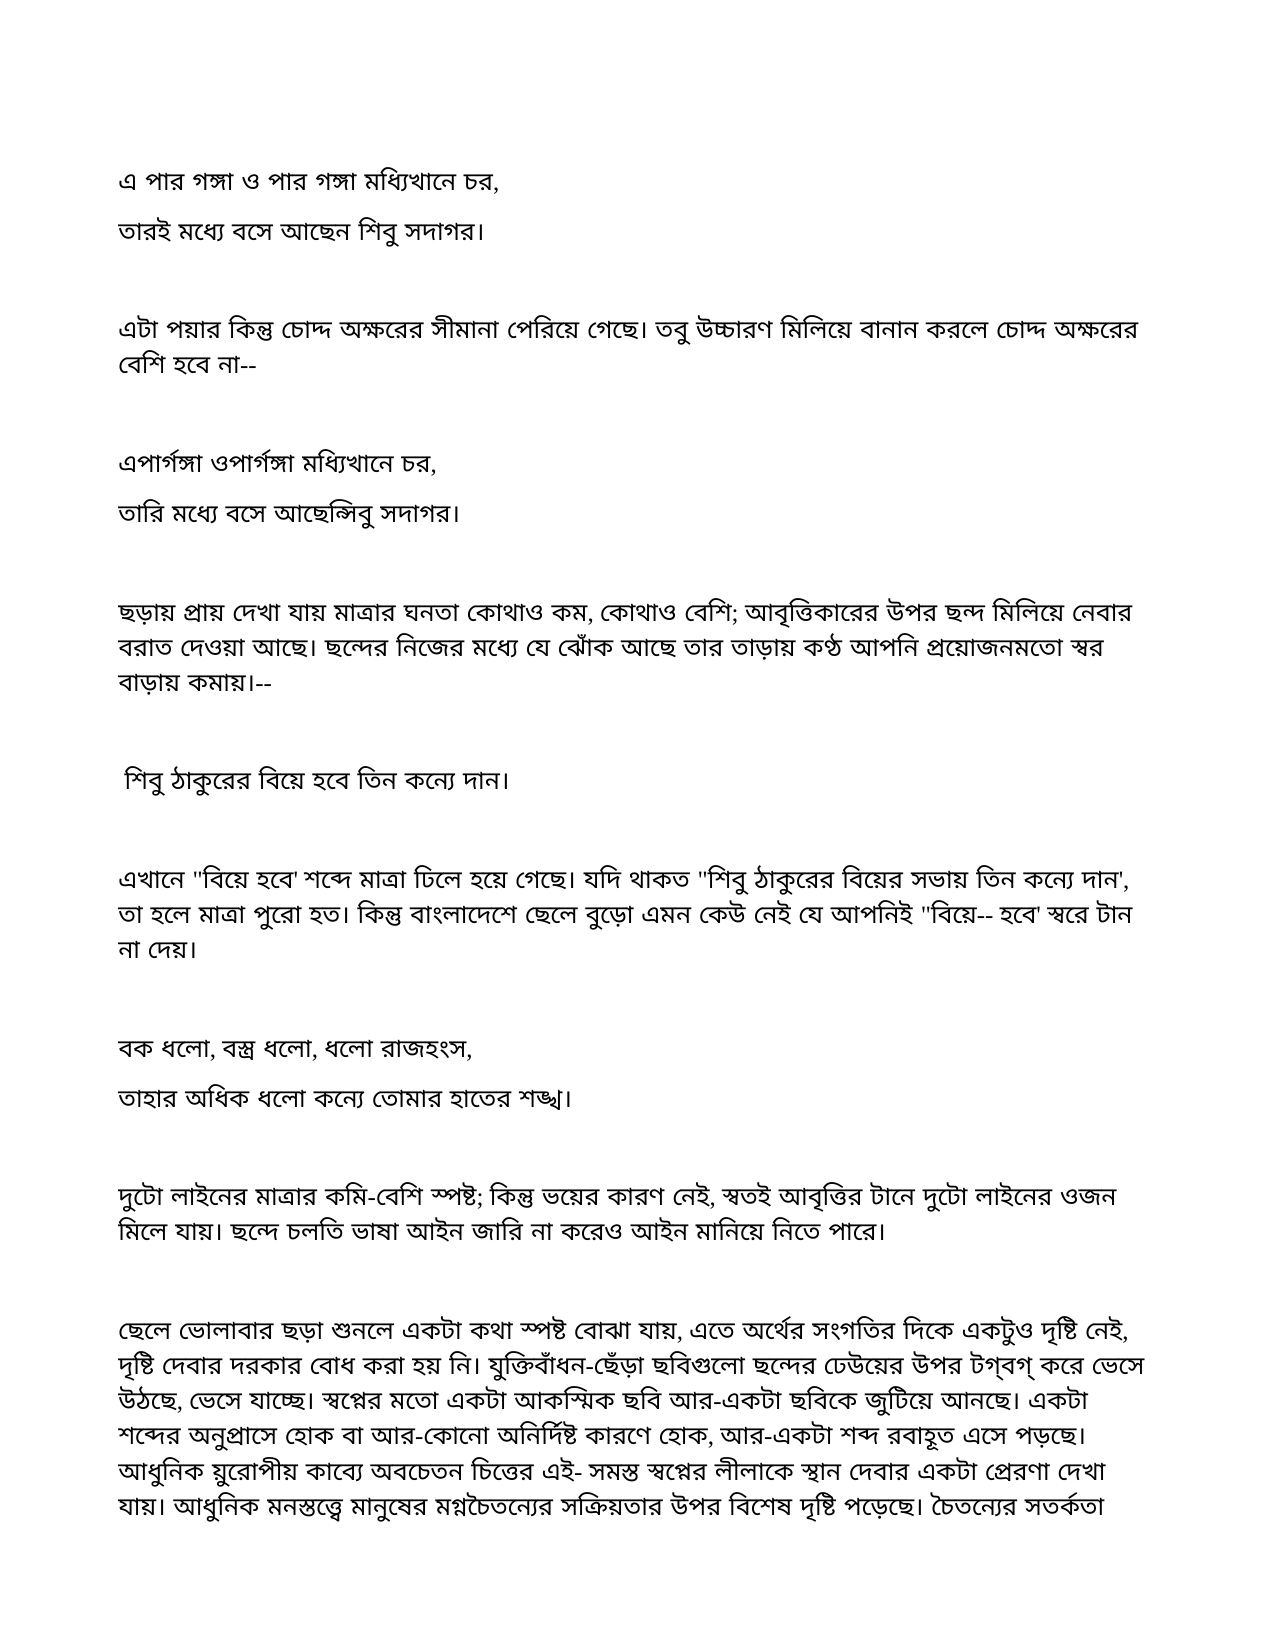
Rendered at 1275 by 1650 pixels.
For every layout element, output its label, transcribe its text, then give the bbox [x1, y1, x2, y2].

text শিবু ঠাকুরের বিয়ে হবে তিন কন্যে দান। [127, 766, 203, 796]
text তারই মধ্যে বসে আছেন শিবু সদাগর। [118, 217, 393, 246]
text এখানে "বিয়ে হবে' শব্দে মাত্রা ঢিলে হয়ে গেছে। যদি থাকত "শিবু ঠাকুরের বিয়ের সভায় তিন কন্যে দান', তা হলে মাত্রা পুরো হত। কিন্তু বাংলাদেশে ছেলে বুড়ো এমন কেউ নেই যে আপনিই "বিয়ে-- হবে' স্বরে টান না দেয়। [118, 865, 1157, 964]
text শিবু ঠাকুরের বিয়ে হবে তিন কন্যে দান। [176, 766, 1157, 796]
text বক ধলো, বস্ত্র ধলো, ধলো রাজহংস, [118, 1034, 1157, 1063]
text এটা পয়ার কিন্তু চোদ্দ অক্ষরের সীমানা পেরিয়ে গেছে। তবু উচ্চারণ মিলিয়ে বানান করলে চোদ্দ অক্ষরের বেশি হবে না-- [118, 316, 1157, 380]
text এ পার গঙ্গা ও পার গঙ্গা মধ্যিখানে চর, [118, 167, 1157, 196]
text এপার্গঙ্গা ওপার্গঙ্গা মধ্যিখানে চর, [118, 449, 1157, 478]
text শিবু ঠাকুরের বিয়ে হবে তিন কন্যে দান। [118, 766, 159, 796]
text তারি মধ্যে বসে আছেন্সিবু সদাগর। [118, 499, 368, 528]
text ছেলে ভোলাবার ছড়া শুনলে একটা কথা স্পষ্ট বোঝা যায়, এতে অর্থের সংগতির দিকে একটুও দৃষ্টি নেই, দৃষ্টি দেবার দরকার বোধ করা হয় নি। যুক্তিবাঁধন-ছেঁড়া ছবিগুলো ছন্দের ঢেউয়ের উপর টগ্‌বগ্‌ করে ভেসে উঠছে, ভেসে যাচ্ছে। স্বপ্নের মতো একটা আকস্মিক ছবি আর-একটা ছবিকে জুটিয়ে আনছে। একটা শব্দের অনুপ্রাসে হোক বা আর-কোনো অনির্দিষ্ট কারণে হোক, আর-একটা শব্দ রবাহূত এসে পড়ছে। আধুনিক য়ুরোপীয় কাব্যে অবচেতন চিত্তের এই- সমস্ত স্বপ্নের লীলাকে স্থান দেবার একটা প্রেরণা দেখা যায়। আধুনিক মনস্তত্ত্বে মানুষের মগ্নচৈতন্যের সক্রিয়তার উপর বিশেষ দৃষ্টি পড়েছে। চৈতন্যের সতর্কতা [118, 1316, 1157, 1521]
text তাহার অধিক ধলো কন্যে তোমার হাতের শঙ্খ। [118, 1084, 1157, 1113]
text ছড়ায় প্রায় দেখা যায় মাত্রার ঘনতা কোথাও কম, কোথাও বেশি; আবৃত্তিকারের উপর ছন্দ মিলিয়ে নেবার বরাত দেওয়া আছে। ছন্দের নিজের মধ্যে যে ঝোঁক আছে তার তাড়ায় কণ্ঠ আপনি প্রয়োজনমতো স্বর বাড়ায় কমায়।-- [118, 598, 1157, 697]
text তারি মধ্যে বসে আছেন্সিবু সদাগর। [331, 499, 1157, 528]
text দুটো লাইনের মাত্রার কমি-বেশি স্পষ্ট; কিন্তু ভয়ের কারণ নেই, স্বতই আবৃত্তির টানে দুটো লাইনের ওজন মিলে যায়। ছন্দে চলতি ভাষা আইন জারি না করেও আইন মানিয়ে নিতে পারে। [118, 1182, 1157, 1247]
text তারই মধ্যে বসে আছেন শিবু সদাগর। [361, 217, 1157, 246]
